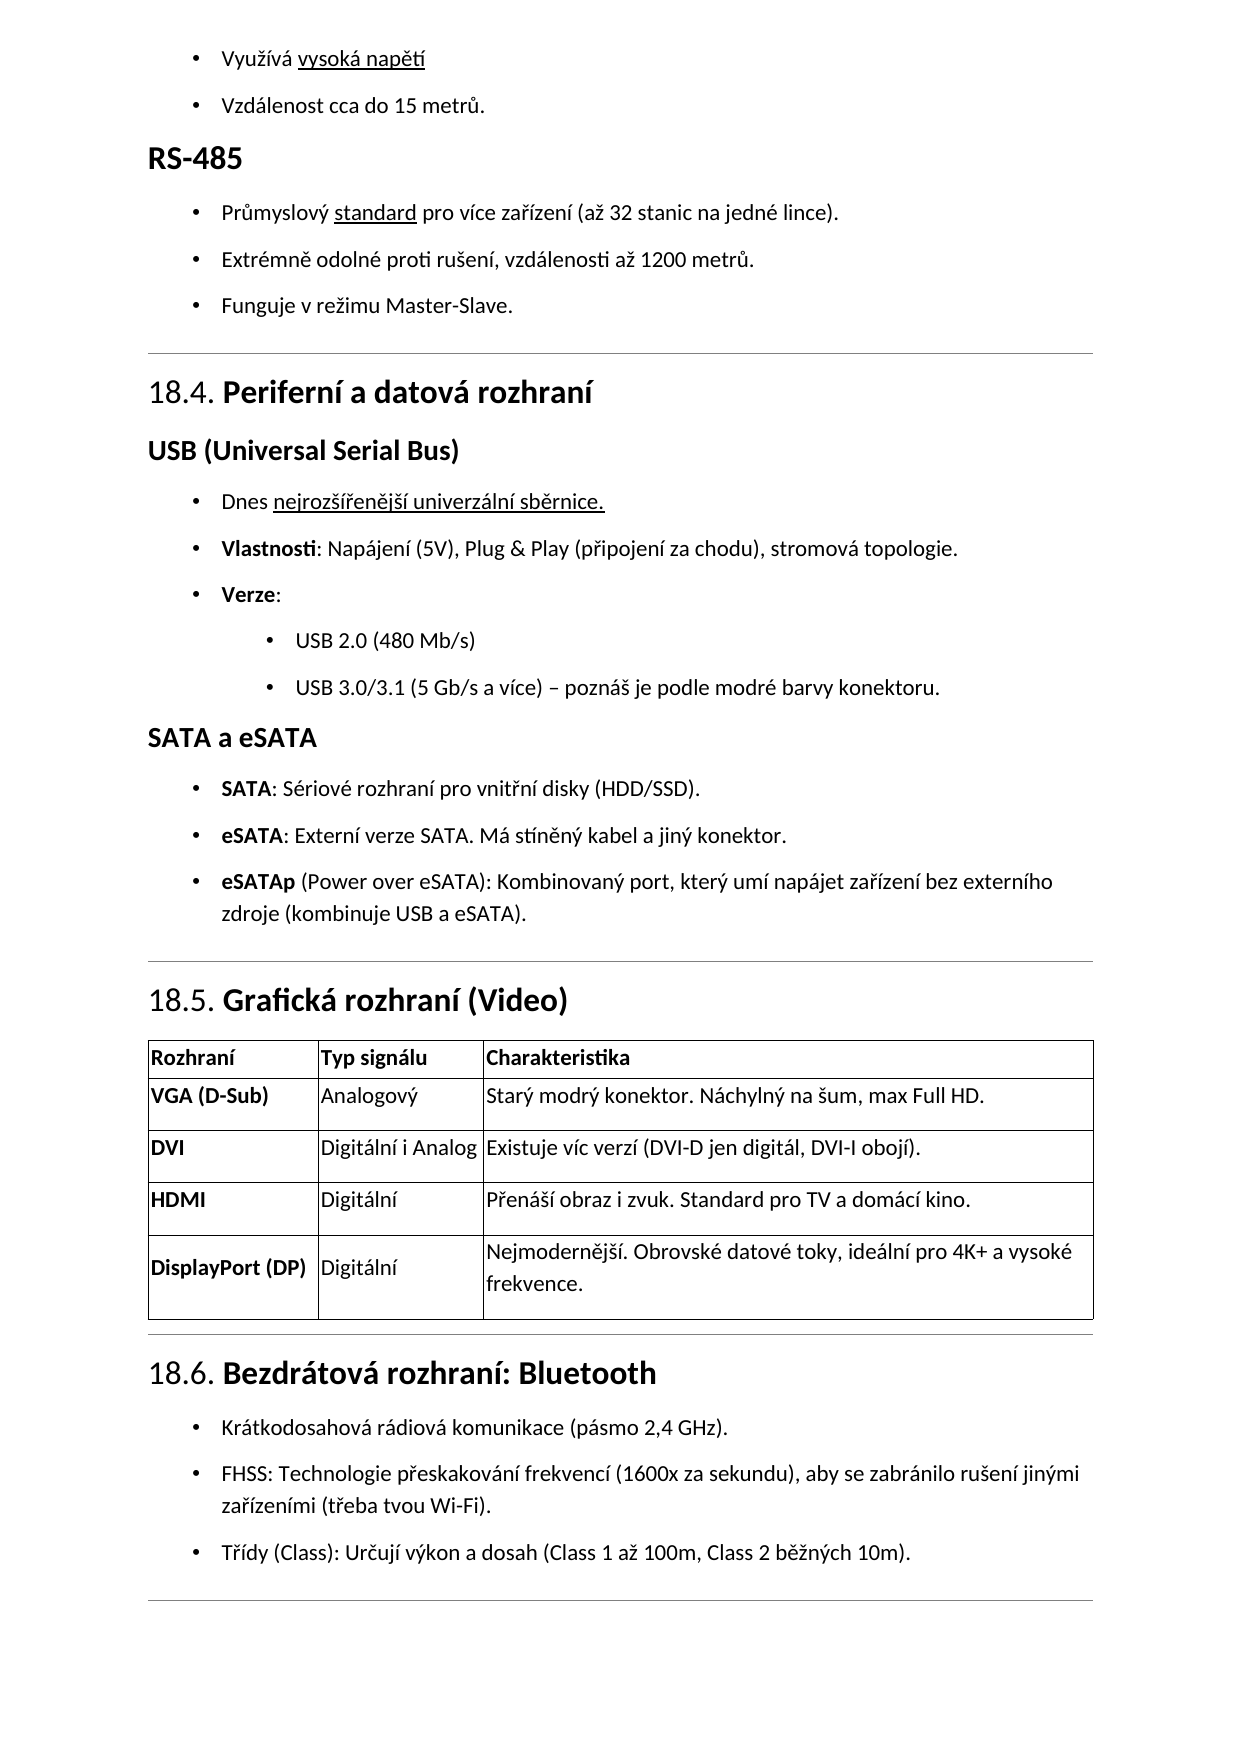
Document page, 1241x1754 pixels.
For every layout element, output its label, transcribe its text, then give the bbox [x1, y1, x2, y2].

subtitle 18.6. Bezdrátová rozhraní: Bluetooth [148, 1352, 1093, 1393]
table_cell DisplayPort (DP) [149, 1236, 318, 1318]
table_cell HDMI [149, 1183, 318, 1234]
table_header Typ signálu [319, 1041, 483, 1078]
list Dnes nejrozšířenější univerzální sběrnice. [192, 487, 1093, 515]
table_cell Starý modrý konektor. Náchylný na šum, max Full HD. [484, 1079, 1093, 1130]
subtitle SATA a eSATA [148, 719, 1093, 755]
table_header Charakteristika [484, 1041, 1093, 1078]
list Vlastnosti: Napájení (5V), Plug & Play (připojení za chodu), stromová topologie. [192, 534, 1093, 562]
list USB 3.0/3.1 (5 Gb/s a více) – poznáš je podle modré barvy konektoru. [266, 673, 1093, 701]
table_cell Digitální [319, 1236, 483, 1318]
table_cell Nejmodernější. Obrovské datové toky, ideální pro 4K+ a vysoké frekvence. [484, 1236, 1093, 1318]
table_cell Existuje víc verzí (DVI-D jen digitál, DVI-I obojí). [484, 1131, 1093, 1182]
list USB 2.0 (480 Mb/s) [266, 627, 1093, 654]
table_cell Analogový [319, 1079, 483, 1130]
table_cell VGA (D-Sub) [149, 1079, 318, 1130]
table_header Rozhraní [149, 1041, 318, 1078]
list FHSS: Technologie přeskakování frekvencí (1600x za sekundu), aby se zabránilo rušení jinými zařízeními (třeba tvou Wi-Fi). [192, 1459, 1093, 1519]
list Extrémně odolné proti rušení, vzdálenosti až 1200 metrů. [192, 245, 1093, 273]
subtitle 18.4. Periferní a datová rozhraní [148, 371, 1093, 412]
table_cell Přenáší obraz i zvuk. Standard pro TV a domácí kino. [484, 1183, 1093, 1234]
subtitle 18.5. Grafická rozhraní (Video) [148, 979, 1093, 1020]
subtitle USB (Universal Serial Bus) [148, 432, 1093, 468]
list eSATAp (Power over eSATA): Kombinovaný port, který umí napájet zařízení bez externího zdroje (kombinuje USB a eSATA). [192, 867, 1093, 927]
table_cell Digitální i Analog [319, 1131, 483, 1182]
list Vzdálenost cca do 15 metrů. [192, 91, 1093, 119]
list Průmyslový standard pro více zařízení (až 32 stanic na jedné lince). [192, 198, 1093, 226]
list eSATA: Externí verze SATA. Má stíněný kabel a jiný konektor. [192, 821, 1093, 849]
subtitle RS-485 [148, 137, 1093, 178]
list SATA: Sériové rozhraní pro vnitřní disky (HDD/SSD). [192, 774, 1093, 803]
list Krátkodosahová rádiová komunikace (pásmo 2,4 GHz). [192, 1413, 1093, 1441]
list Verze: [192, 580, 1093, 608]
table_cell Digitální [319, 1183, 483, 1234]
list Třídy (Class): Určují výkon a dosah (Class 1 až 100m, Class 2 běžných 10m). [192, 1538, 1093, 1566]
table_cell DVI [149, 1131, 318, 1182]
list Využívá vysoká napětí [192, 44, 1093, 72]
list Funguje v režimu Master-Slave. [192, 291, 1093, 319]
